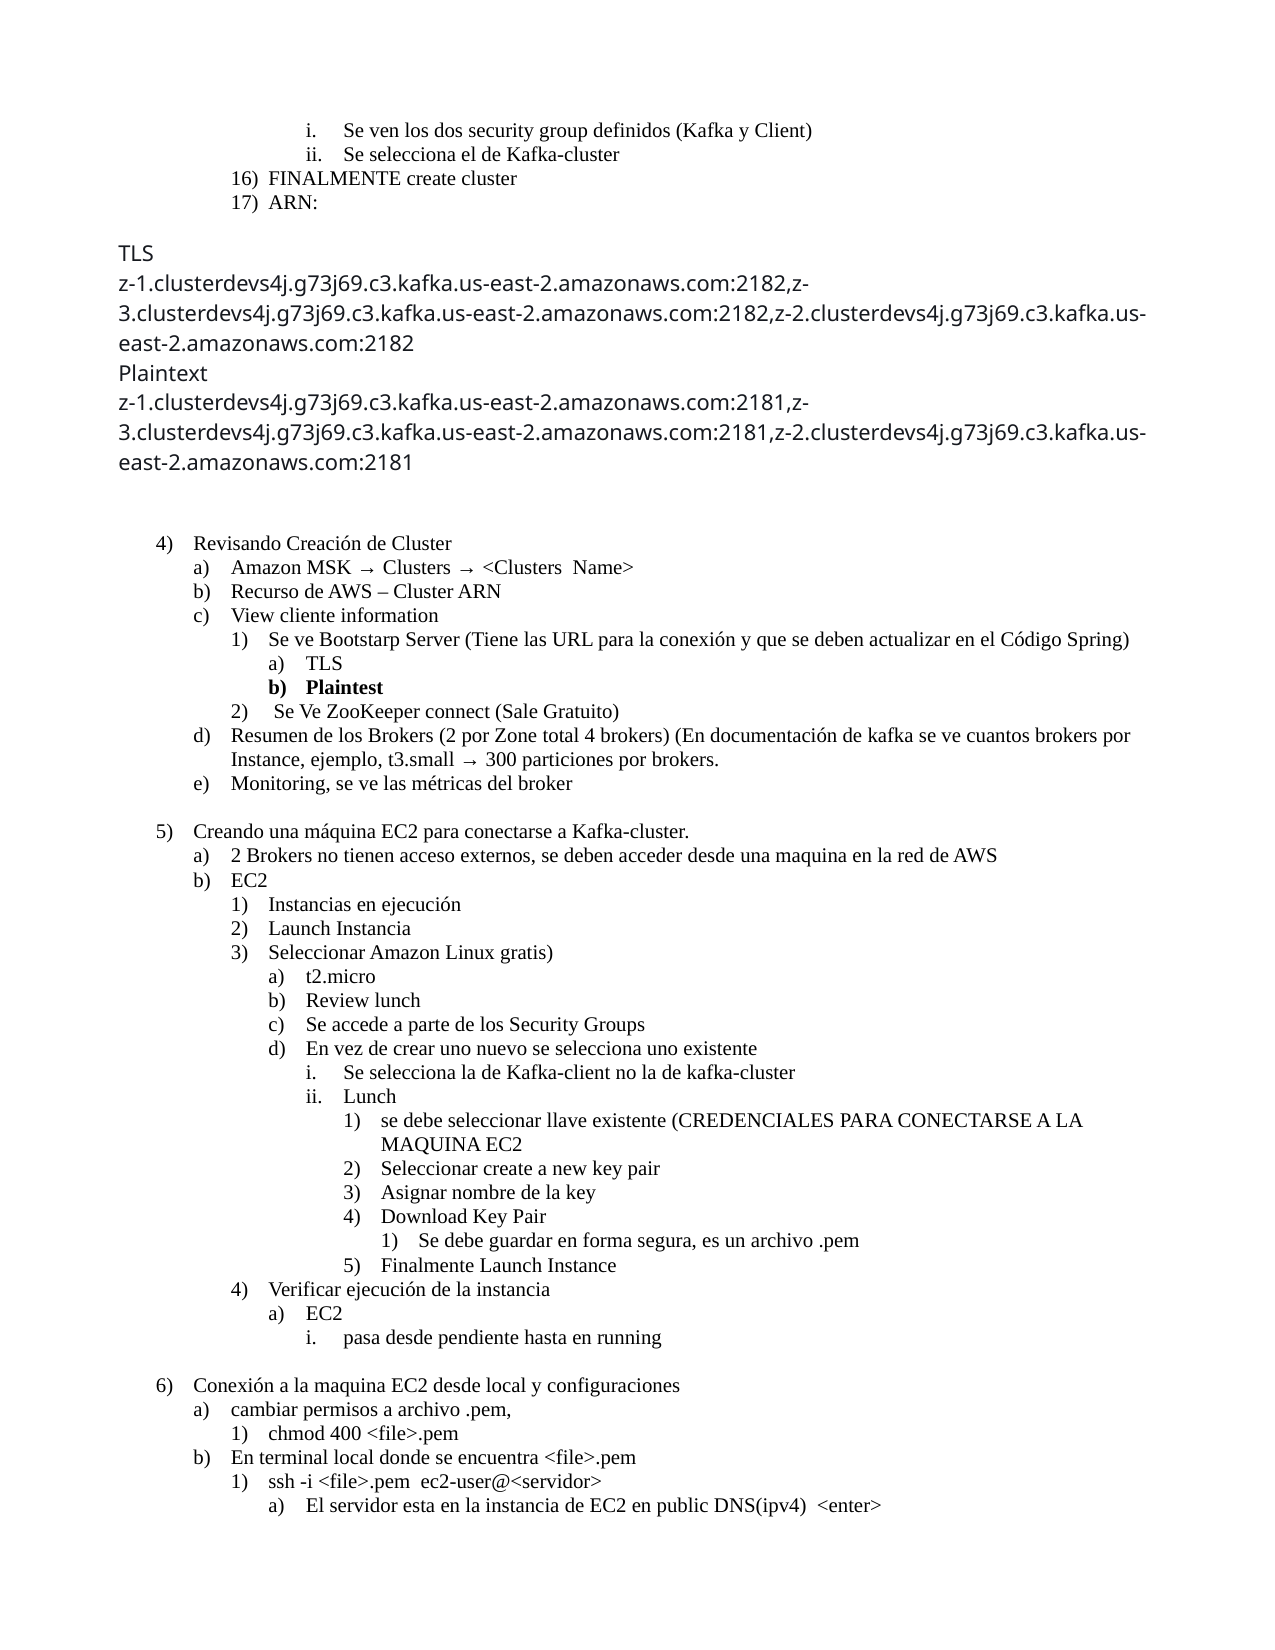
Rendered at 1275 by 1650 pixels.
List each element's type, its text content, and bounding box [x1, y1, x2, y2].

list t2.micro [268, 964, 1157, 988]
text z-1.clusterdevs4j.g73j69.c3.kafka.us-east-2.amazonaws.com:2181,z-3.clusterdevs4j.g73j69.c3.kafka.us-east-2.amazonaws.com:2181,z-2.clusterdevs4j.g73j69.c3.kafka.us-east-2.amazonaws.com:2181 [118, 387, 1157, 477]
list Launch Instancia [231, 916, 1157, 940]
list Se ven los dos security group definidos (Kafka y Client) [306, 118, 1157, 142]
list Finalmente Launch Instance [343, 1252, 1157, 1277]
list Asignar nombre de la key [343, 1180, 1157, 1204]
list Lunch [306, 1084, 1157, 1108]
list ssh -i <file>.pem ec2-user@<servidor> [231, 1469, 1157, 1493]
list EC2 [193, 867, 1157, 892]
list Monitoring, se ve las métricas del broker [193, 771, 1157, 795]
list Se accede a parte de los Security Groups [268, 1012, 1157, 1036]
list En vez de crear uno nuevo se selecciona uno existente [268, 1036, 1157, 1060]
list FINALMENTE create cluster [231, 166, 1157, 190]
list 2 Brokers no tienen acceso externos, se deben acceder desde una maquina en la red de AWS [193, 843, 1157, 867]
list Amazon MSK → Clusters → <Clusters Name> [193, 555, 1157, 579]
list TLS [268, 651, 1157, 675]
list Se Ve ZooKeeper connect (Sale Gratuito) [231, 699, 1157, 723]
list cambiar permisos a archivo .pem, [193, 1397, 1157, 1421]
text Plaintext [118, 358, 1157, 387]
list ARN: [231, 190, 1157, 214]
list Resumen de los Brokers (2 por Zone total 4 brokers) (En documentación de kafka se ve cuantos brokers por Instance, ejemplo, t3.small → 300 particiones por brokers. [193, 723, 1157, 771]
list EC2 [268, 1301, 1157, 1325]
list View cliente information [193, 603, 1157, 627]
list Download Key Pair [343, 1204, 1157, 1228]
text TLS [118, 238, 1157, 268]
list Se ve Bootstarp Server (Tiene las URL para la conexión y que se deben actualizar en el Código Spring) [231, 627, 1157, 651]
list Se debe guardar en forma segura, es un archivo .pem [381, 1228, 1157, 1252]
list Verificar ejecución de la instancia [231, 1277, 1157, 1301]
list chmod 400 <file>.pem [231, 1421, 1157, 1445]
list Se selecciona el de Kafka-cluster [306, 142, 1157, 166]
list Instancias en ejecución [231, 892, 1157, 916]
list Seleccionar Amazon Linux gratis) [231, 940, 1157, 964]
list Seleccionar create a new key pair [343, 1156, 1157, 1180]
list Se selecciona la de Kafka-client no la de kafka-cluster [306, 1060, 1157, 1084]
list se debe seleccionar llave existente (CREDENCIALES PARA CONECTARSE A LA MAQUINA EC2 [343, 1108, 1157, 1156]
text z-1.clusterdevs4j.g73j69.c3.kafka.us-east-2.amazonaws.com:2182,z-3.clusterdevs4j.g73j69.c3.kafka.us-east-2.amazonaws.com:2182,z-2.clusterdevs4j.g73j69.c3.kafka.us-east-2.amazonaws.com:2182 [118, 268, 1157, 358]
list Plaintest [268, 675, 1157, 699]
list Review lunch [268, 988, 1157, 1012]
list Creando una máquina EC2 para conectarse a Kafka-cluster. [156, 819, 1157, 843]
list Recurso de AWS – Cluster ARN [193, 579, 1157, 603]
list En terminal local donde se encuentra <file>.pem [193, 1445, 1157, 1469]
list El servidor esta en la instancia de EC2 en public DNS(ipv4) <enter> [268, 1493, 1157, 1517]
list pasa desde pendiente hasta en running [306, 1325, 1157, 1349]
list Revisando Creación de Cluster [156, 531, 1157, 555]
list Conexión a la maquina EC2 desde local y configuraciones [156, 1373, 1157, 1397]
